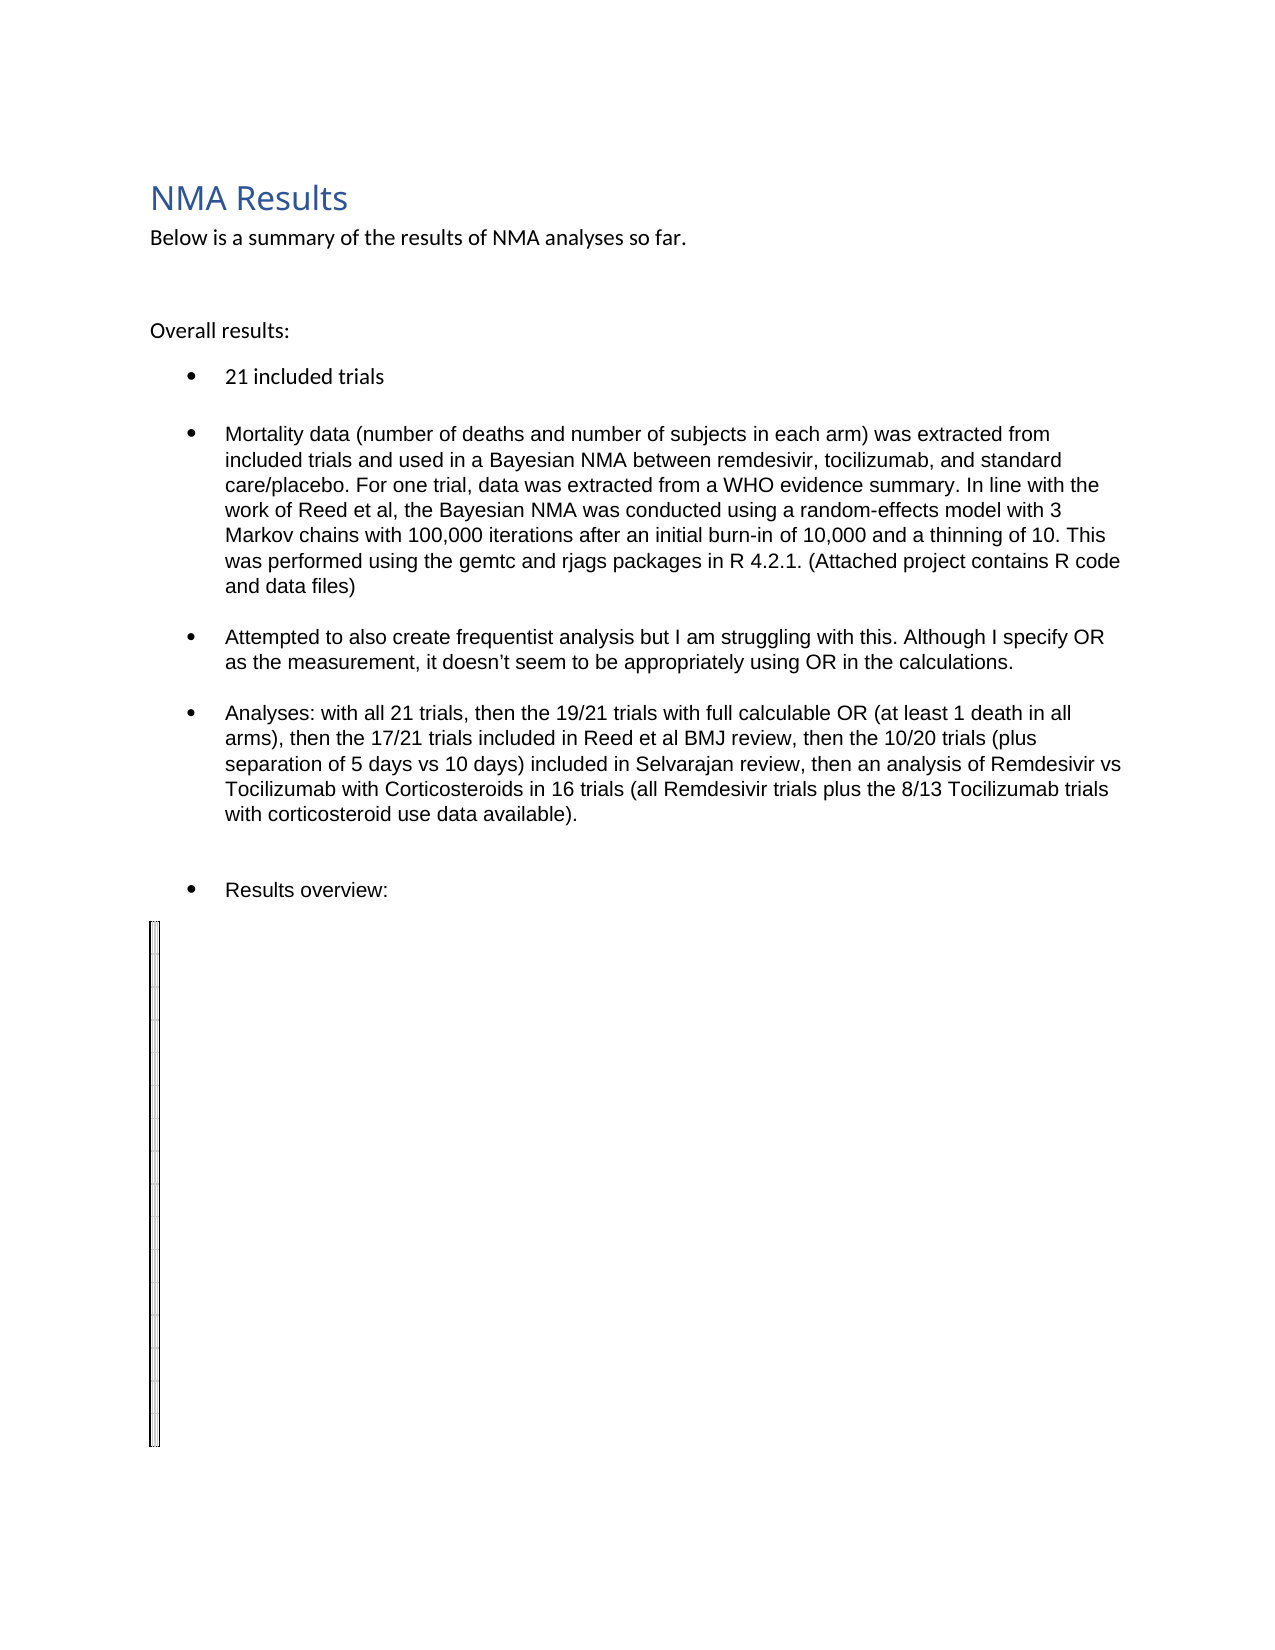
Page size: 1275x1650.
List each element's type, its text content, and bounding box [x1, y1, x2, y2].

list Results overview: [187, 878, 1125, 902]
list Mortality data (number of deaths and number of subjects in each arm) was extracted from included trials and used in a Bayesian NMA between remdesivir, tocilizumab, and standard care/placebo. For one trial, data was extracted from a WHO evidence summary. In line with the work of Reed et al, the Bayesian NMA was conducted using a random-effects model with 3 Markov chains with 100,000 iterations after an initial burn-in of 10,000 and a thinning of 10. This was performed using the gemtc and rjags packages in R 4.2.1. (Attached project contains R code and data files) [187, 422, 1125, 598]
subtitle NMA Results [150, 175, 1125, 220]
list Attempted to also create frequentist analysis but I am struggling with this. Although I specify OR as the measurement, it doesn’t seem to be appropriately using OR in the calculations. [187, 624, 1125, 674]
list Analyses: with all 21 trials, then the 19/21 trials with full calculable OR (at least 1 death in all arms), then the 17/21 trials included in Reed et al BMJ review, then the 10/20 trials (plus separation of 5 days vs 10 days) included in Selvarajan review, then an analysis of Remdesivir vs Tocilizumab with Corticosteroids in 16 trials (all Remdesivir trials plus the 8/13 Tocilizumab trials with corticosteroid use data available). [187, 701, 1125, 826]
text Below is a summary of the results of NMA analyses so far. [150, 223, 1125, 251]
list 21 included trials [187, 362, 1125, 390]
text Overall results: [150, 316, 1125, 344]
